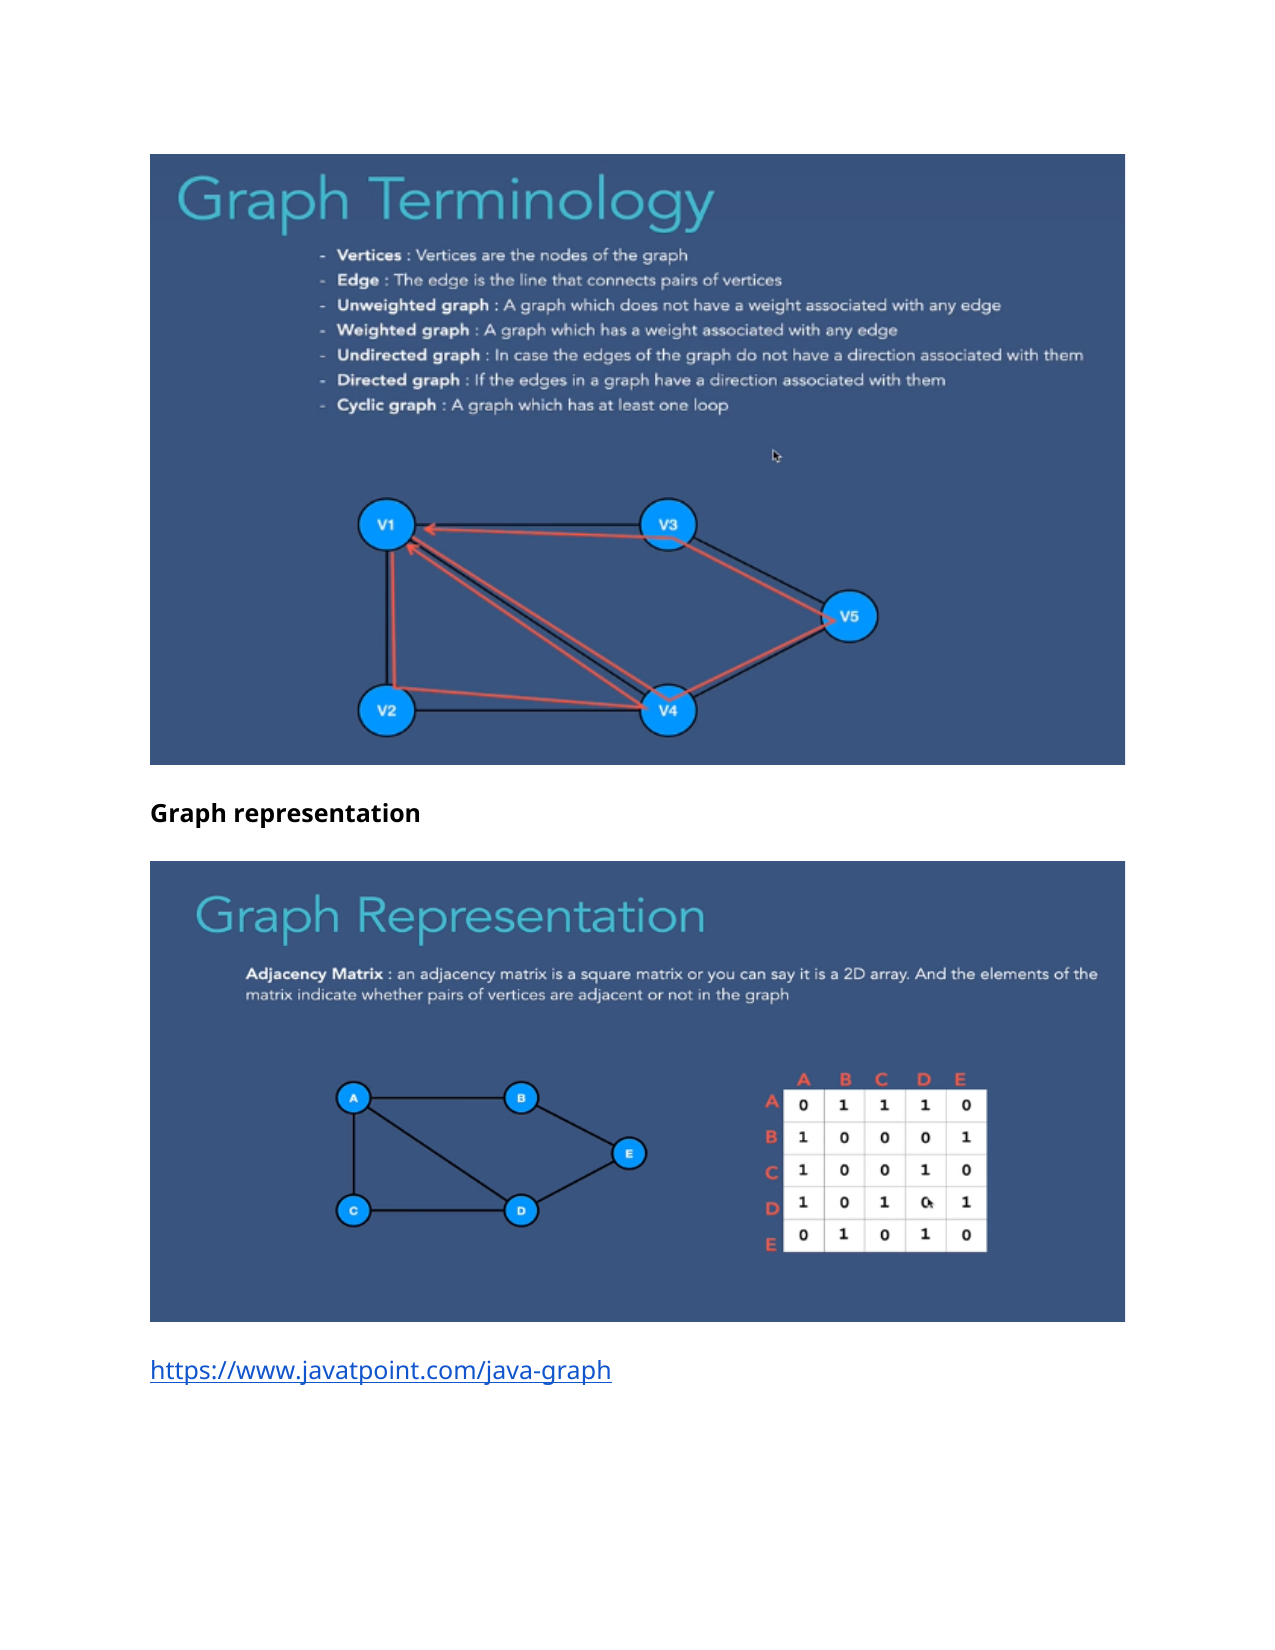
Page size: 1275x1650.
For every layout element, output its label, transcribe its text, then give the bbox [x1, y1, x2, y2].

picture [150, 861, 1125, 1322]
text https://www.javatpoint.com/java-graph [150, 1349, 1125, 1387]
picture [150, 154, 1125, 765]
text Graph representation [150, 792, 1125, 830]
